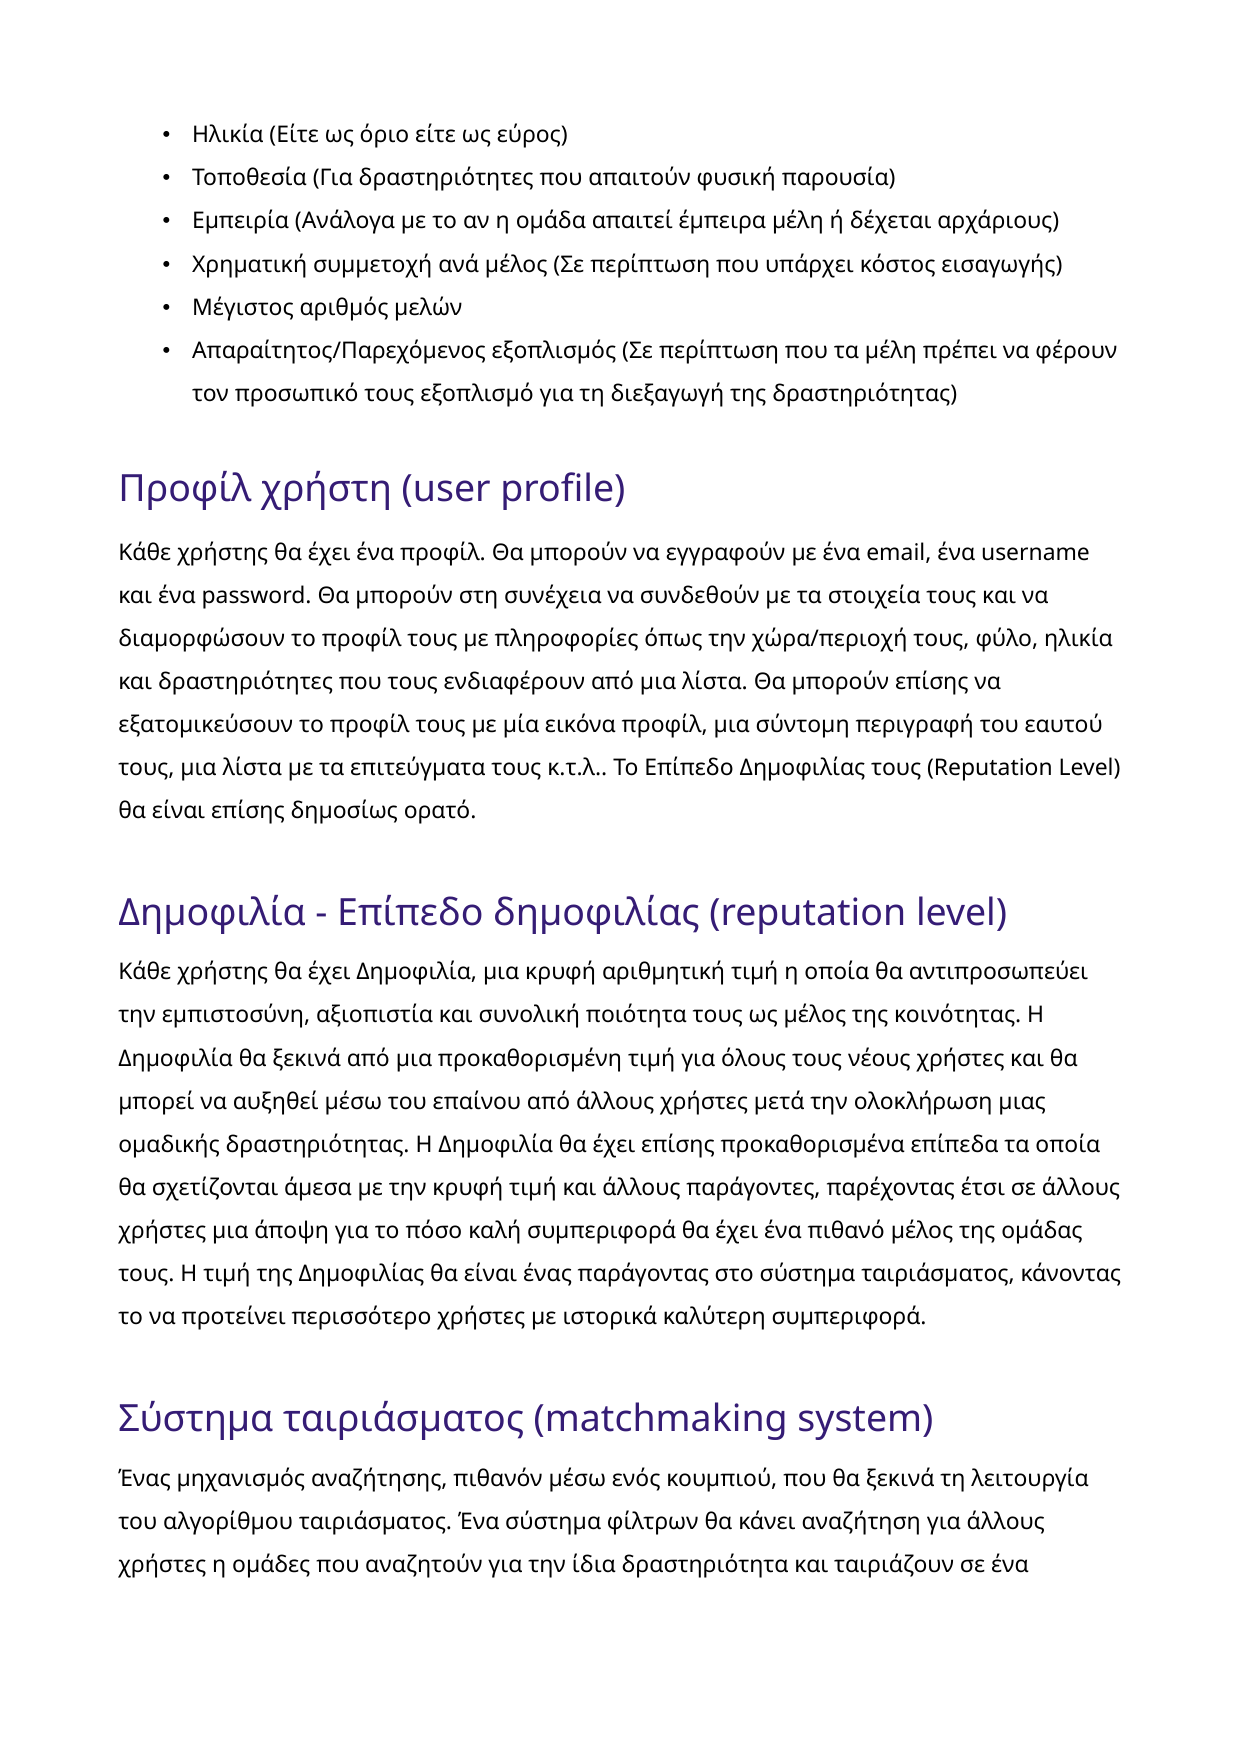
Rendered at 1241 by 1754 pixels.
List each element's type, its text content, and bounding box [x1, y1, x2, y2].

list Μέγιστος αριθμός μελών [162, 291, 1122, 322]
text Ένας μηχανισμός αναζήτησης, πιθανόν μέσω ενός κουμπιού, που θα ξεκινά τη λειτουργία του αλγορίθμου ταιριάσματος. Ένα σύστημα φίλτρων θα κάνει αναζήτηση για άλλους χρήστες η ομάδες που αναζητούν για την ίδια δραστηριότητα και ταιριάζουν σε ένα [118, 1461, 1122, 1579]
list Εμπειρία (Ανάλογα με το αν η ομάδα απαιτεί έμπειρα μέλη ή δέχεται αρχάριους) [162, 204, 1122, 236]
list Απαραίτητος/Παρεχόμενος εξοπλισμός (Σε περίπτωση που τα μέλη πρέπει να φέρουν τον προσωπικό τους εξοπλισμό για τη διεξαγωγή της δραστηριότητας) [162, 334, 1122, 408]
subtitle Προφίλ χρήστη (user profile) [118, 462, 1122, 513]
text Δημοφιλία - Επίπεδο δημοφιλίας (reputation level) [118, 885, 1122, 936]
text Σύστημα ταιριάσματος (matchmaking system) [118, 1391, 1122, 1442]
text Κάθε χρήστης θα έχει ένα προφίλ. Θα μπορούν να εγγραφούν με ένα email, ένα username και ένα password. Θα μπορούν στη συνέχεια να συνδεθούν με τα στοιχεία τους και να διαμορφώσουν το προφίλ τους με πληροφορίες όπως την χώρα/περιοχή τους, φύλο, ηλικία και δραστηριότητες που τους ενδιαφέρουν από μια λίστα. Θα μπορούν επίσης να εξατομικεύσουν το προφίλ τους με μία εικόνα προφίλ, μια σύντομη περιγραφή του εαυτού τους, μια λίστα με τα επιτεύγματα τους κ.τ.λ.. Το Επίπεδο Δημοφιλίας τους (Reputation Level) θα είναι επίσης δημοσίως ορατό. [118, 535, 1122, 825]
list Τοποθεσία (Για δραστηριότητες που απαιτούν φυσική παρουσία) [162, 161, 1122, 192]
list Ηλικία (Είτε ως όριο είτε ως εύρος) [162, 118, 1122, 149]
text Κάθε χρήστης θα έχει Δημοφιλία, μια κρυφή αριθμητική τιμή η οποία θα αντιπροσωπεύει την εμπιστοσύνη, αξιοπιστία και συνολική ποιότητα τους ως μέλος της κοινότητας. Η Δημοφιλία θα ξεκινά από μια προκαθορισμένη τιμή για όλους τους νέους χρήστες και θα μπορεί να αυξηθεί μέσω του επαίνου από άλλους χρήστες μετά την ολοκλήρωση μιας ομαδικής δραστηριότητας. Η Δημοφιλία θα έχει επίσης προκαθορισμένα επίπεδα τα οποία θα σχετίζονται άμεσα με την κρυφή τιμή και άλλους παράγοντες, παρέχοντας έτσι σε άλλους χρήστες μια άποψη για το πόσο καλή συμπεριφορά θα έχει ένα πιθανό μέλος της ομάδας τους. Η τιμή της Δημοφιλίας θα είναι ένας παράγοντας στο σύστημα ταιριάσματος, κάνοντας το να προτείνει περισσότερο χρήστες με ιστορικά καλύτερη συμπεριφορά. [118, 955, 1122, 1332]
list Χρηματική συμμετοχή ανά μέλος (Σε περίπτωση που υπάρχει κόστος εισαγωγής) [162, 247, 1122, 279]
